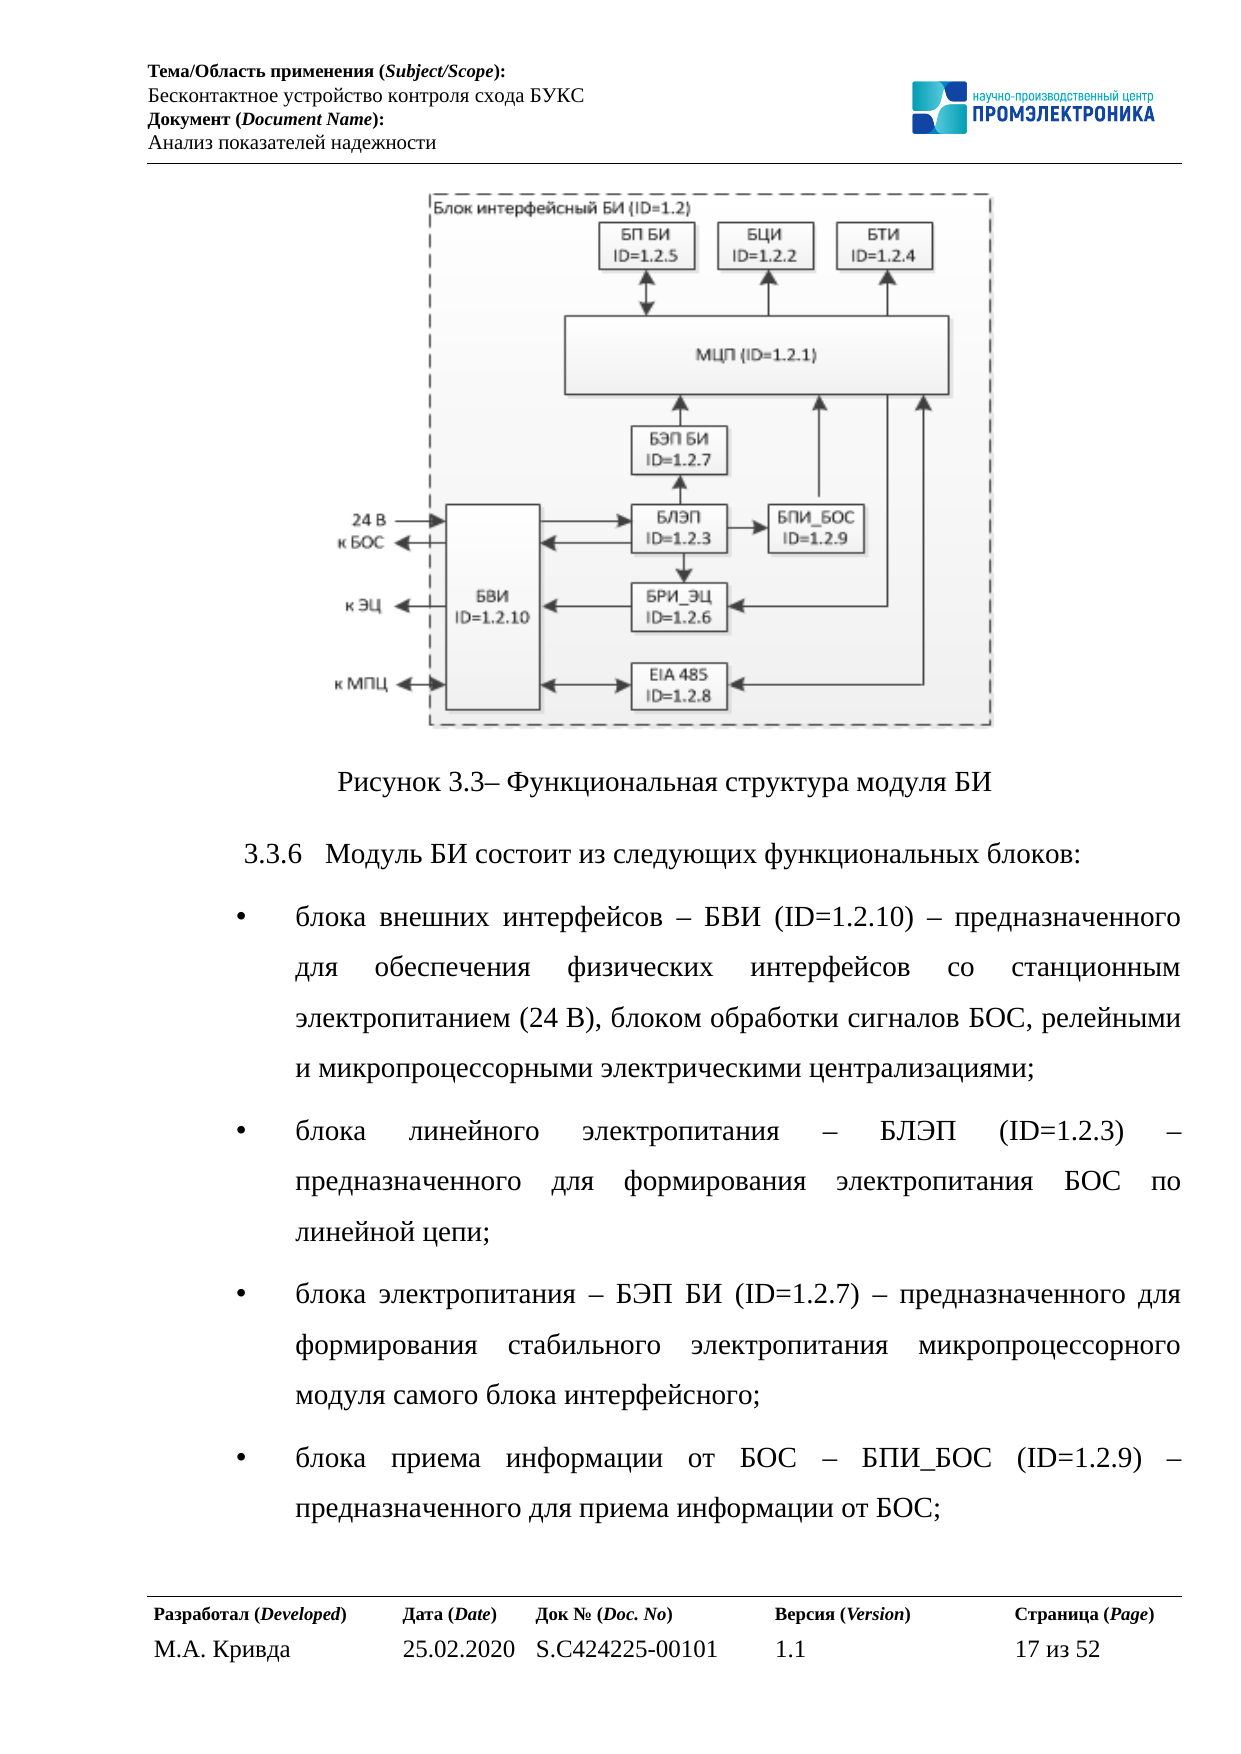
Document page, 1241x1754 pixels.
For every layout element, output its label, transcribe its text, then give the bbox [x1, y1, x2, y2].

picture [885, 53, 1182, 162]
list Модуль БИ состоит из следующих функциональных блоков: [148, 192, 1181, 870]
list Рисунок 3.3– Функциональная структура модуля БИ [183, 192, 1145, 797]
list блока внешних интерфейсов – БВИ (ID=1.2.10) – предназначенного для обеспечения физических интерфейсов со станционным электропитанием (24 В), блоком обработки сигналов БОС, релейными и микропроцессорными электрическими централизациями; [236, 899, 1181, 1084]
picture [334, 192, 995, 731]
list блока линейного электропитания – БЛЭП (ID=1.2.3) – предназначенного для формирования электропитания БОС по линейной цепи; [236, 1113, 1181, 1247]
list блока приема информации от БОС – БПИ_БОС (ID=1.2.9) – предназначенного для приема информации от БОС; [236, 1440, 1181, 1524]
list блока электропитания – БЭП БИ (ID=1.2.7) – предназначенного для формирования стабильного электропитания микропроцессорного модуля самого блока интерфейсного; [236, 1276, 1181, 1411]
